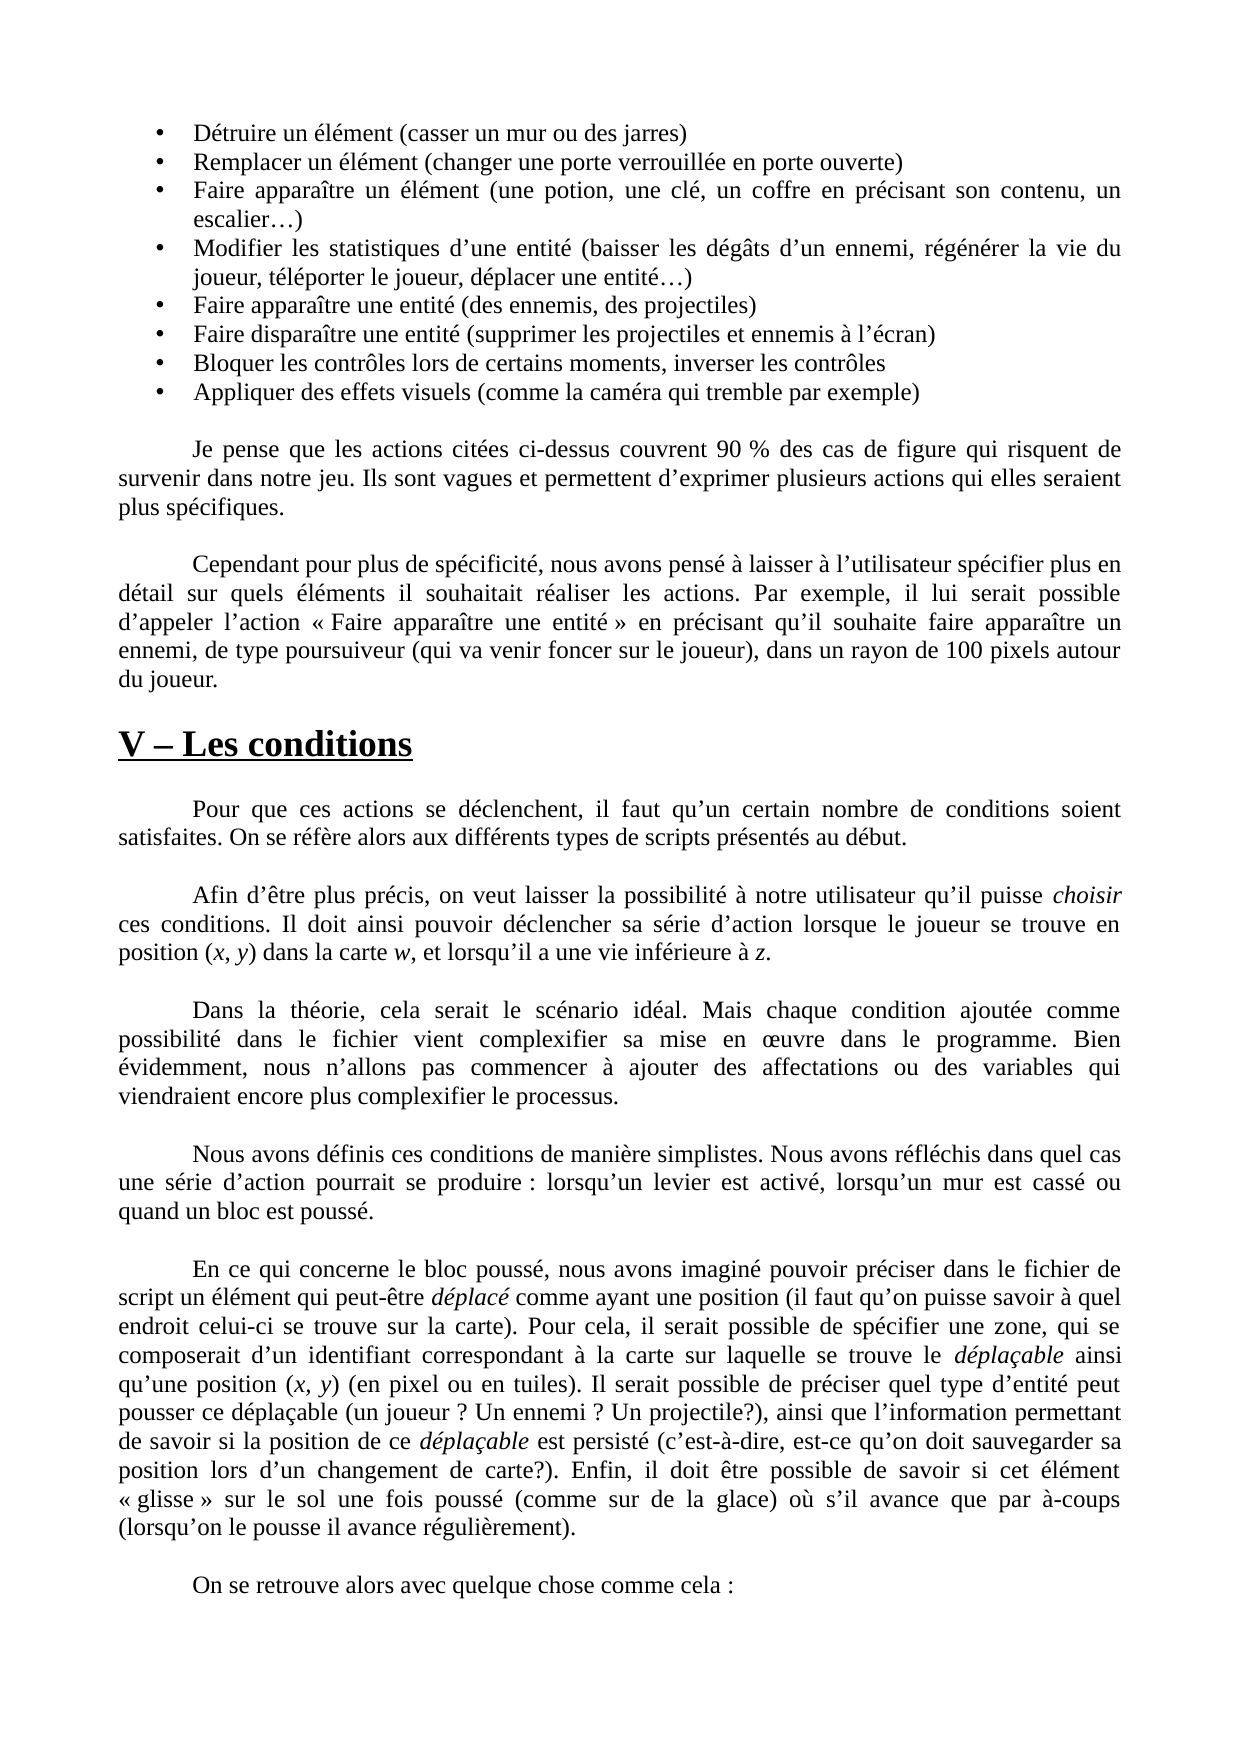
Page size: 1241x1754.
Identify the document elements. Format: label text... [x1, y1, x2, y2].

text En ce qui concerne le bloc poussé, nous avons imaginé pouvoir préciser dans le fichier de script un élément qui peut-être déplacé comme ayant une position (il faut qu’on puisse savoir à quel endroit celui-ci se trouve sur la carte). Pour cela, il serait possible de spécifier une zone, qui se composerait d’un identifiant correspondant à la carte sur laquelle se trouve le déplaçable ainsi qu’une position (x, y) (en pixel ou en tuiles). Il serait possible de préciser quel type d’entité peut pousser ce déplaçable (un joueur ? Un ennemi ? Un projectile?), ainsi que l’information permettant de savoir si la position de ce déplaçable est persisté (c’est-à-dire, est-ce qu’on doit sauvegarder sa position lors d’un changement de carte?). Enfin, il doit être possible de savoir si cet élément « glisse » sur le sol une fois poussé (comme sur de la glace) où s’il avance que par à-coups (lorsqu’on le pousse il avance régulièrement). [118, 1254, 1122, 1541]
text On se retrouve alors avec quelque chose comme cela : [118, 1570, 1122, 1599]
list Détruire un élément (casser un mur ou des jarres) [156, 118, 1122, 147]
text Nous avons définis ces conditions de manière simplistes. Nous avons réfléchis dans quel cas une série d’action pourrait se produire : lorsqu’un levier est activé, lorsqu’un mur est cassé ou quand un bloc est poussé. [118, 1139, 1122, 1225]
list Faire apparaître un élément (une potion, une clé, un coffre en précisant son contenu, un escalier…) [156, 176, 1122, 233]
text Je pense que les actions citées ci-dessus couvrent 90 % des cas de figure qui risquent de survenir dans notre jeu. Ils sont vagues et permettent d’exprimer plusieurs actions qui elles seraient plus spécifiques. [118, 434, 1122, 521]
text Cependant pour plus de spécificité, nous avons pensé à laisser à l’utilisateur spécifier plus en détail sur quels éléments il souhaitait réaliser les actions. Par exemple, il lui serait possible d’appeler l’action « Faire apparaître une entité » en précisant qu’il souhaite faire apparaître un ennemi, de type poursuiveur (qui va venir foncer sur le joueur), dans un rayon de 100 pixels autour du joueur. [118, 549, 1122, 693]
text Pour que ces actions se déclenchent, il faut qu’un certain nombre de conditions soient satisfaites. On se réfère alors aux différents types de scripts présentés au début. [118, 794, 1122, 851]
list Remplacer un élément (changer une porte verrouillée en porte ouverte) [156, 147, 1122, 176]
text Afin d’être plus précis, on veut laisser la possibilité à notre utilisateur qu’il puisse choisir ces conditions. Il doit ainsi pouvoir déclencher sa série d’action lorsque le joueur se trouve en position (x, y) dans la carte w, et lorsqu’il a une vie inférieure à z. [118, 880, 1122, 966]
text V – Les conditions [118, 722, 1122, 765]
list Faire disparaître une entité (supprimer les projectiles et ennemis à l’écran) [156, 319, 1122, 348]
text Dans la théorie, cela serait le scénario idéal. Mais chaque condition ajoutée comme possibilité dans le fichier vient complexifier sa mise en œuvre dans le programme. Bien évidemment, nous n’allons pas commencer à ajouter des affectations ou des variables qui viendraient encore plus complexifier le processus. [118, 995, 1122, 1110]
list Appliquer des effets visuels (comme la caméra qui tremble par exemple) [156, 377, 1122, 406]
list Bloquer les contrôles lors de certains moments, inverser les contrôles [156, 348, 1122, 377]
list Modifier les statistiques d’une entité (baisser les dégâts d’un ennemi, régénérer la vie du joueur, téléporter le joueur, déplacer une entité…) [156, 233, 1122, 291]
list Faire apparaître une entité (des ennemis, des projectiles) [156, 291, 1122, 319]
